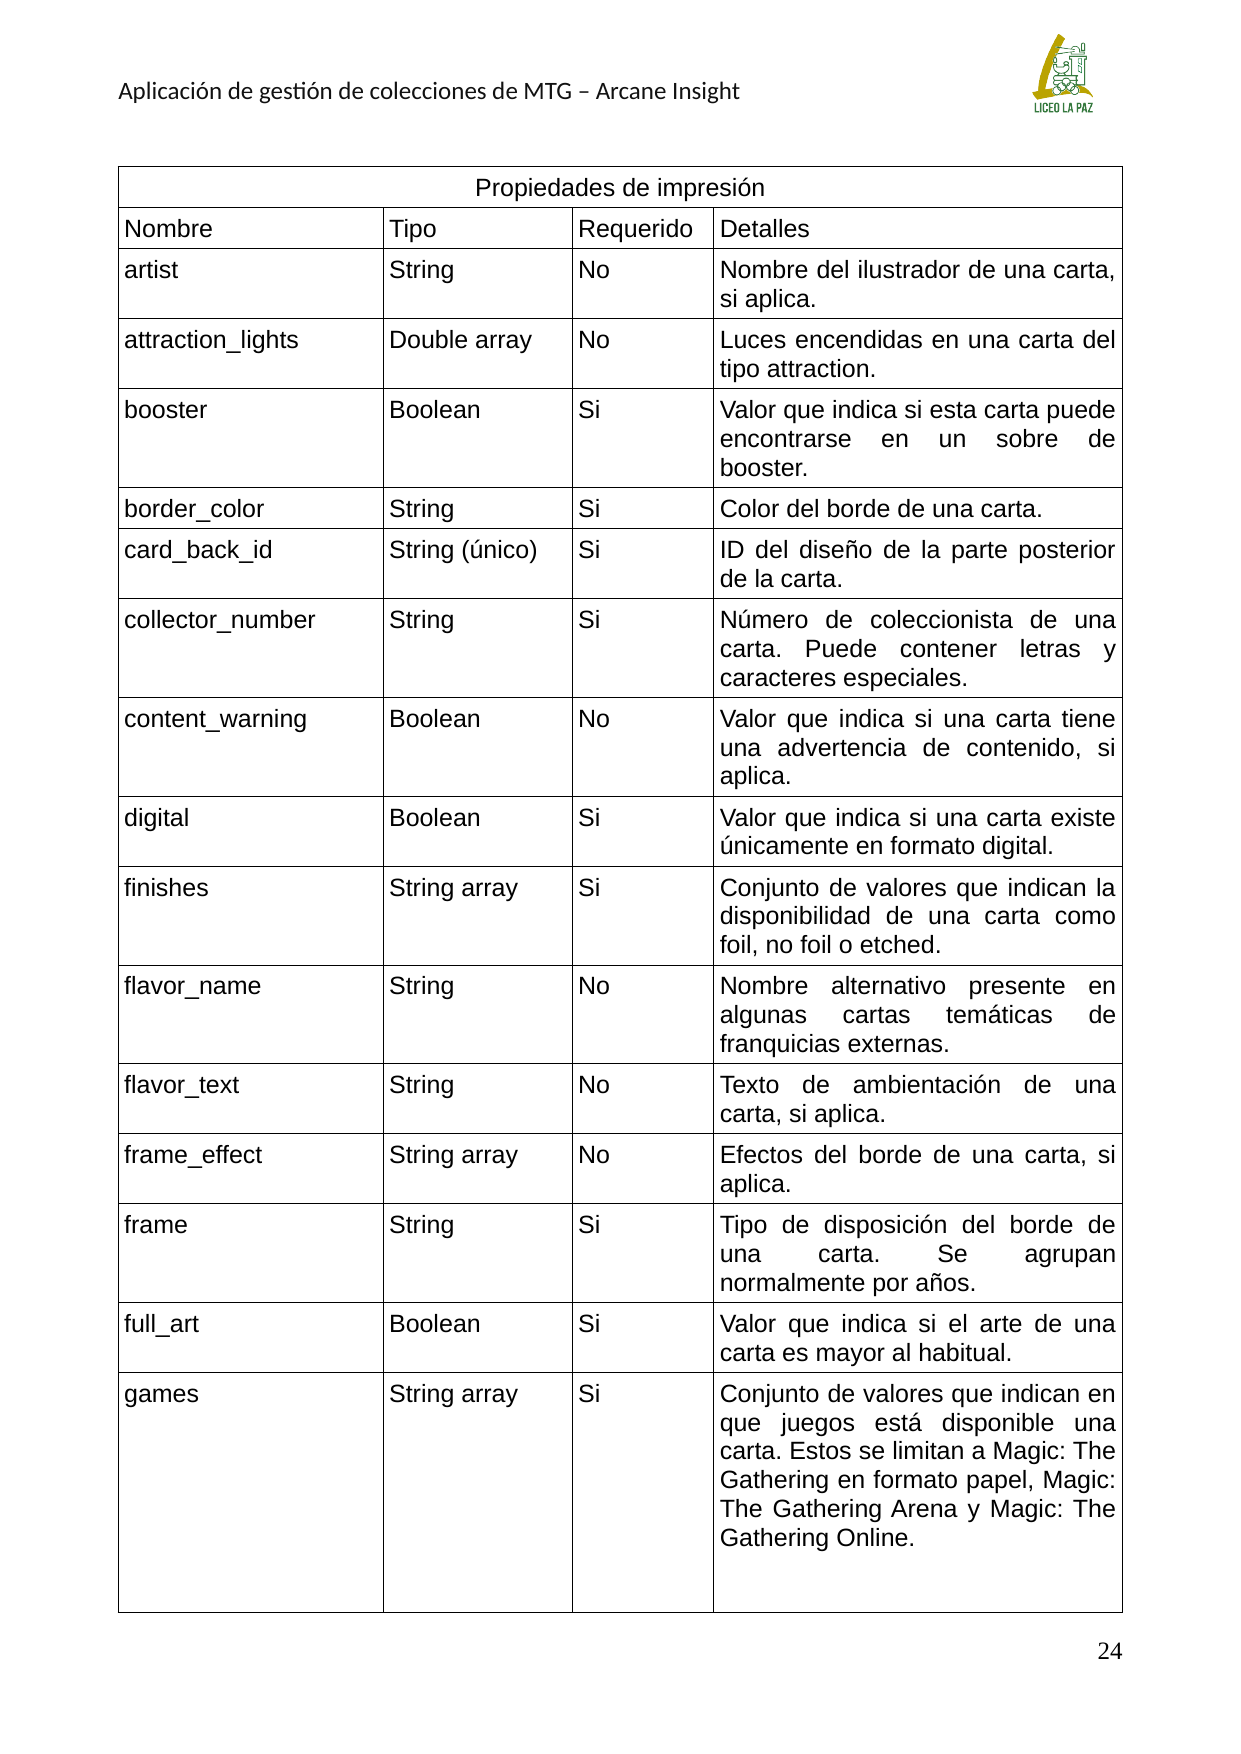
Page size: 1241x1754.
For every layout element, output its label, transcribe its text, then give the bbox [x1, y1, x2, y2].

table_cell String [384, 1204, 572, 1302]
table_cell Texto de ambientación de una carta, si aplica. [714, 1064, 1122, 1133]
table_cell Tipo [384, 208, 572, 248]
table_cell No [573, 319, 713, 388]
table_cell finishes [119, 867, 383, 964]
table_cell String [384, 249, 572, 318]
picture [1025, 26, 1100, 121]
table_cell Detalles [714, 208, 1122, 248]
table_cell Double array [384, 319, 572, 388]
table_cell Si [573, 529, 713, 598]
table_cell Efectos del borde de una carta, si aplica. [714, 1134, 1122, 1203]
table_cell Si [573, 389, 713, 487]
table_cell Nombre alternativo presente en algunas cartas temáticas de franquicias externas. [714, 966, 1122, 1063]
table_cell Si [573, 867, 713, 964]
table_cell Si [573, 488, 713, 528]
table_cell Si [573, 1373, 713, 1612]
table_cell Si [573, 797, 713, 866]
table_cell String [384, 599, 572, 697]
table_cell No [573, 966, 713, 1063]
table_cell border_color [119, 488, 383, 528]
table_cell ID del diseño de la parte posterior de la carta. [714, 529, 1122, 598]
table_cell Si [573, 1303, 713, 1372]
table_cell Valor que indica si una carta existe únicamente en formato digital. [714, 797, 1122, 866]
table_cell Si [573, 599, 713, 697]
table_cell Boolean [384, 698, 572, 796]
table_cell Conjunto de valores que indican la disponibilidad de una carta como foil, no foil o etched. [714, 867, 1122, 964]
table_cell Requerido [573, 208, 713, 248]
table_cell Color del borde de una carta. [714, 488, 1122, 528]
table_cell games [119, 1373, 383, 1612]
table_cell Boolean [384, 389, 572, 487]
table_cell Número de coleccionista de una carta. Puede contener letras y caracteres especiales. [714, 599, 1122, 697]
table_cell String [384, 966, 572, 1063]
table_cell frame [119, 1204, 383, 1302]
table_cell Valor que indica si esta carta puede encontrarse en un sobre de booster. [714, 389, 1122, 487]
table_cell Tipo de disposición del borde de una carta. Se agrupan normalmente por años. [714, 1204, 1122, 1302]
table_cell content_warning [119, 698, 383, 796]
table_cell String array [384, 1373, 572, 1612]
table_cell No [573, 1134, 713, 1203]
table_cell artist [119, 249, 383, 318]
table_cell No [573, 249, 713, 318]
table_cell digital [119, 797, 383, 866]
table_cell booster [119, 389, 383, 487]
table_cell flavor_name [119, 966, 383, 1063]
table_cell Boolean [384, 1303, 572, 1372]
table_cell String [384, 1064, 572, 1133]
table_cell attraction_lights [119, 319, 383, 388]
table_cell No [573, 1064, 713, 1133]
table_cell String [384, 488, 572, 528]
table_cell Valor que indica si el arte de una carta es mayor al habitual. [714, 1303, 1122, 1372]
table_cell collector_number [119, 599, 383, 697]
table_cell card_back_id [119, 529, 383, 598]
table_cell Luces encendidas en una carta del tipo attraction. [714, 319, 1122, 388]
table_cell Nombre [119, 208, 383, 248]
table_cell Nombre del ilustrador de una carta, si aplica. [714, 249, 1122, 318]
table_cell frame_effect [119, 1134, 383, 1203]
table_cell String (único) [384, 529, 572, 598]
table_cell String array [384, 867, 572, 964]
table_cell flavor_text [119, 1064, 383, 1133]
table_cell Valor que indica si una carta tiene una advertencia de contenido, si aplica. [714, 698, 1122, 796]
table_cell Boolean [384, 797, 572, 866]
table_cell Conjunto de valores que indican en que juegos está disponible una carta. Estos se limitan a Magic: The Gathering en formato papel, Magic: The Gathering Arena y Magic: The Gathering Online. [714, 1373, 1122, 1612]
table_header Propiedades de impresión [119, 167, 1122, 207]
table_cell Si [573, 1204, 713, 1302]
table_cell No [573, 698, 713, 796]
table_cell String array [384, 1134, 572, 1203]
table_cell full_art [119, 1303, 383, 1372]
